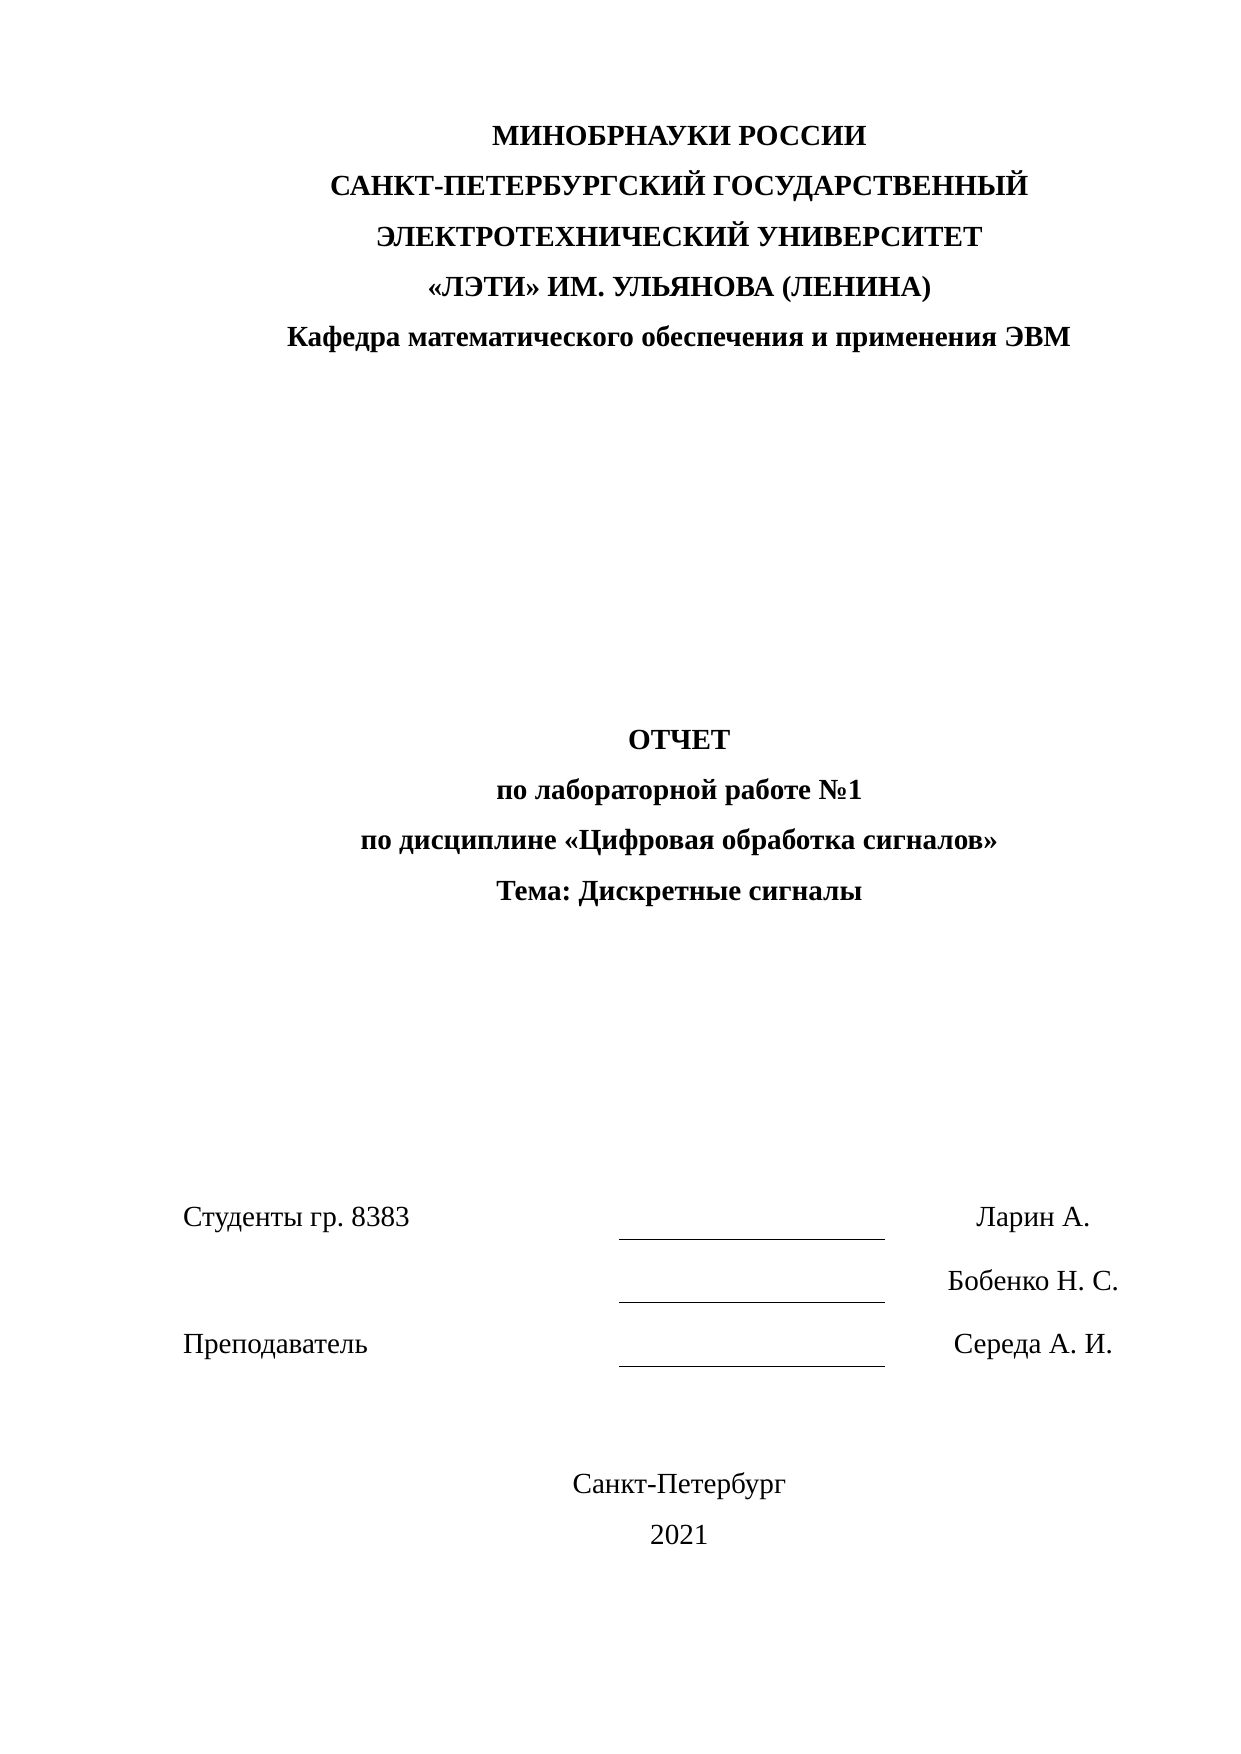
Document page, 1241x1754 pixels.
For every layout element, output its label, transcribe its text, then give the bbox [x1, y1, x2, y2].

table_cell Бобенко Н. С. [885, 1239, 1181, 1302]
text Санкт-Петербург [177, 1467, 1181, 1500]
text ЭЛЕКТРОТЕХНИЧЕСКИЙ УНИВЕРСИТЕТ [177, 219, 1181, 252]
table_cell [177, 1239, 619, 1302]
table_cell [619, 1303, 885, 1366]
table_cell [619, 1240, 885, 1302]
text по лабораторной работе №1 [177, 772, 1181, 806]
text «ЛЭТИ» ИМ. УЛЬЯНОВА (ЛЕНИНА) [177, 269, 1181, 303]
text САНКТ-ПЕТЕРБУРГСКИЙ ГОСУДАРСТВЕННЫЙ [177, 168, 1181, 202]
table_header Студенты гр. 8383 [177, 1175, 619, 1238]
text ОТЧЕТ [177, 722, 1181, 755]
table_cell Преподаватель [177, 1302, 619, 1366]
table_header Ларин А. [885, 1175, 1181, 1238]
text Тема: Дискретные сигналы [177, 873, 1181, 906]
text Кафедра математического обеспечения и применения ЭВМ [177, 319, 1181, 353]
text по дисциплине «Цифровая обработка сигналов» [177, 822, 1181, 856]
text 2021 [177, 1517, 1181, 1551]
table_header [619, 1175, 885, 1238]
table_cell Середа А. И. [885, 1302, 1181, 1366]
text МИНОБРНАУКИ РОССИИ [177, 118, 1181, 152]
